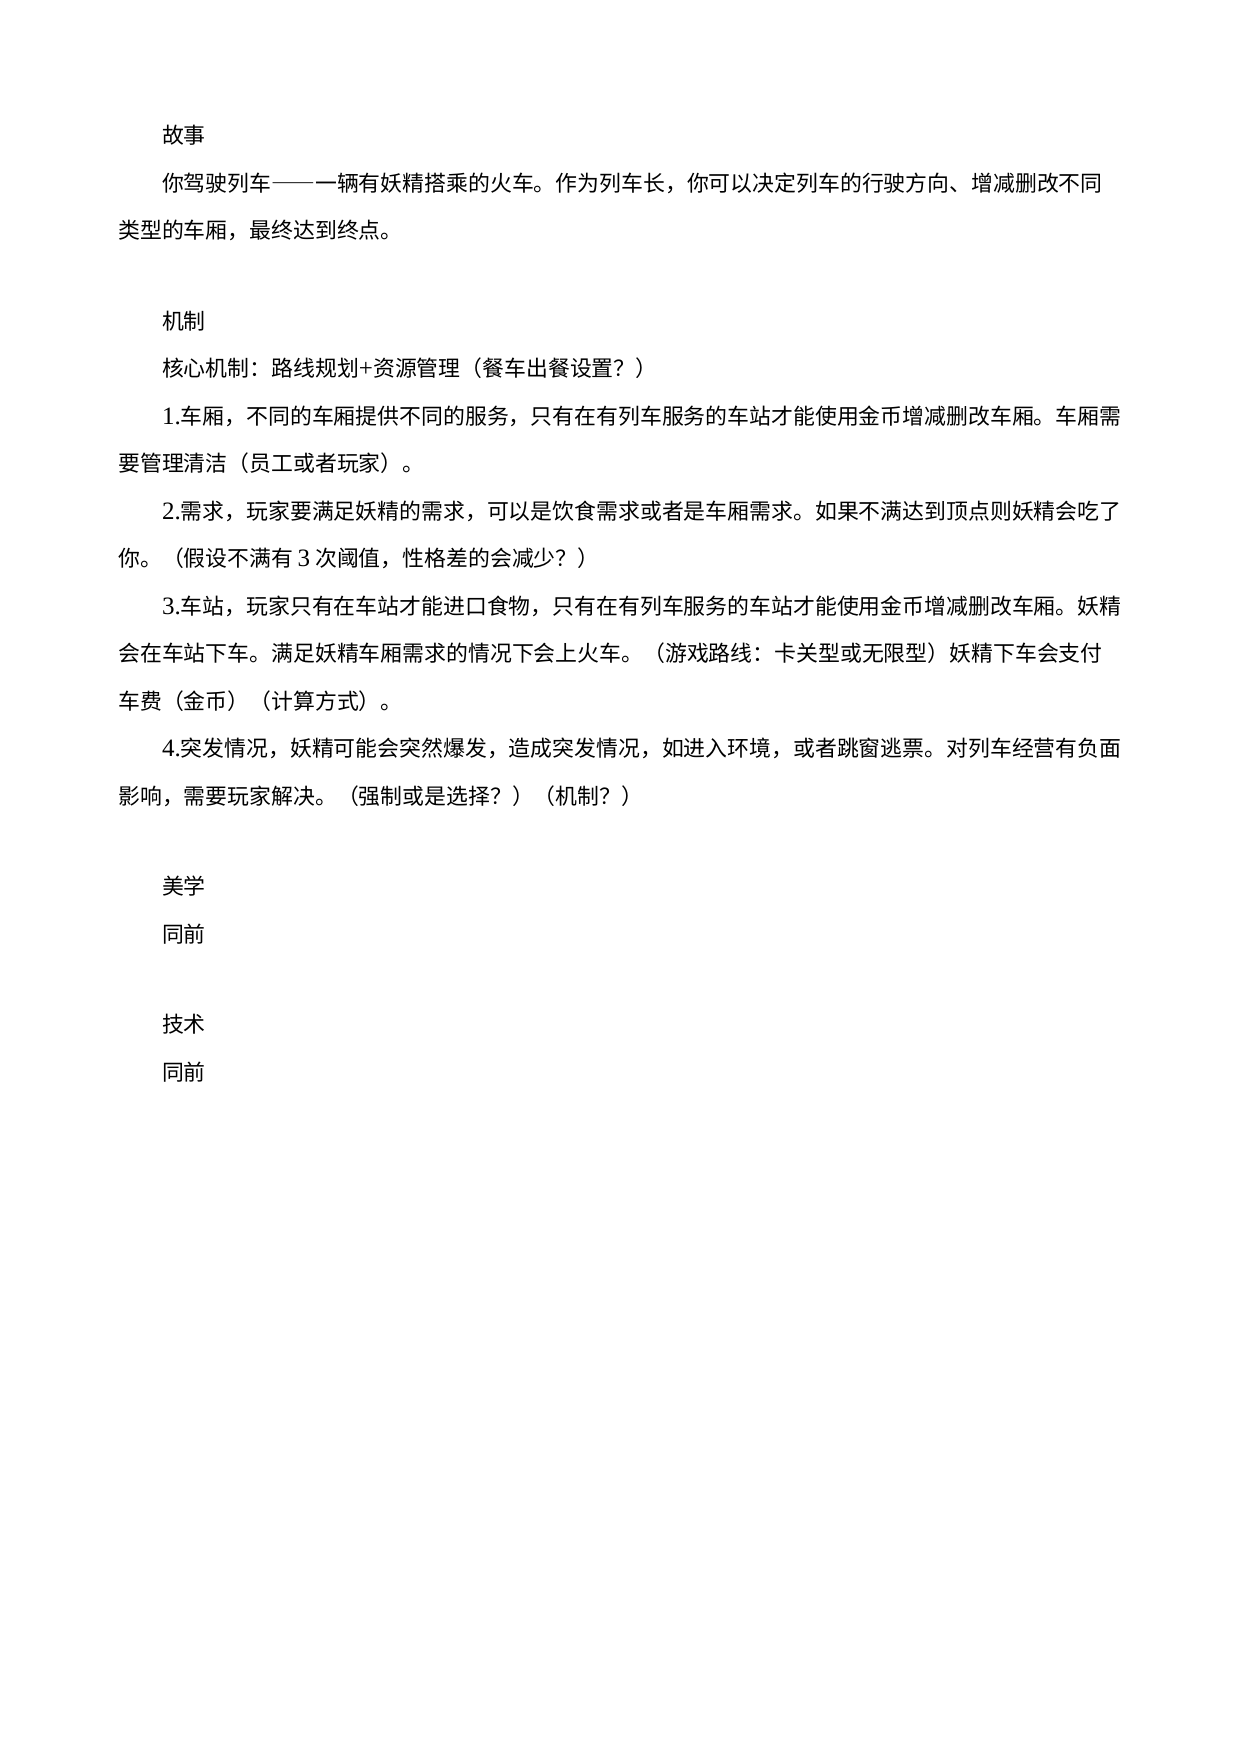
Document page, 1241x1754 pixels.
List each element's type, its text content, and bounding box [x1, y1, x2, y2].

text 机制 [118, 304, 1122, 335]
text 核心机制：路线规划+资源管理（餐车出餐设置？） [118, 351, 1122, 383]
text 技术 [118, 1007, 1122, 1039]
text 3.车站，玩家只有在车站才能进口食物，只有在有列车服务的车站才能使用金币增减删改车厢。妖精会在车站下车。满足妖精车厢需求的情况下会上火车。（游戏路线：卡关型或无限型）妖精下车会支付车费（金币）（计算方式）。 [118, 589, 1122, 715]
text 4.突发情况，妖精可能会突然爆发，造成突发情况，如进入环境，或者跳窗逃票。对列车经营有负面影响，需要玩家解决。（强制或是选择？）（机制？） [118, 731, 1122, 810]
text 1.车厢，不同的车厢提供不同的服务，只有在有列车服务的车站才能使用金币增减删改车厢。车厢需要管理清洁（员工或者玩家）。 [118, 399, 1122, 478]
text 2.需求，玩家要满足妖精的需求，可以是饮食需求或者是车厢需求。如果不满达到顶点则妖精会吃了你。（假设不满有3次阈值，性格差的会减少？） [118, 494, 1122, 573]
text 同前 [118, 1055, 1122, 1087]
text 同前 [118, 917, 1122, 948]
text 故事 [118, 118, 1122, 150]
text 美学 [118, 869, 1122, 901]
text 你驾驶列车——一辆有妖精搭乘的火车。作为列车长，你可以决定列车的行驶方向、增减删改不同类型的车厢，最终达到终点。 [118, 166, 1122, 245]
